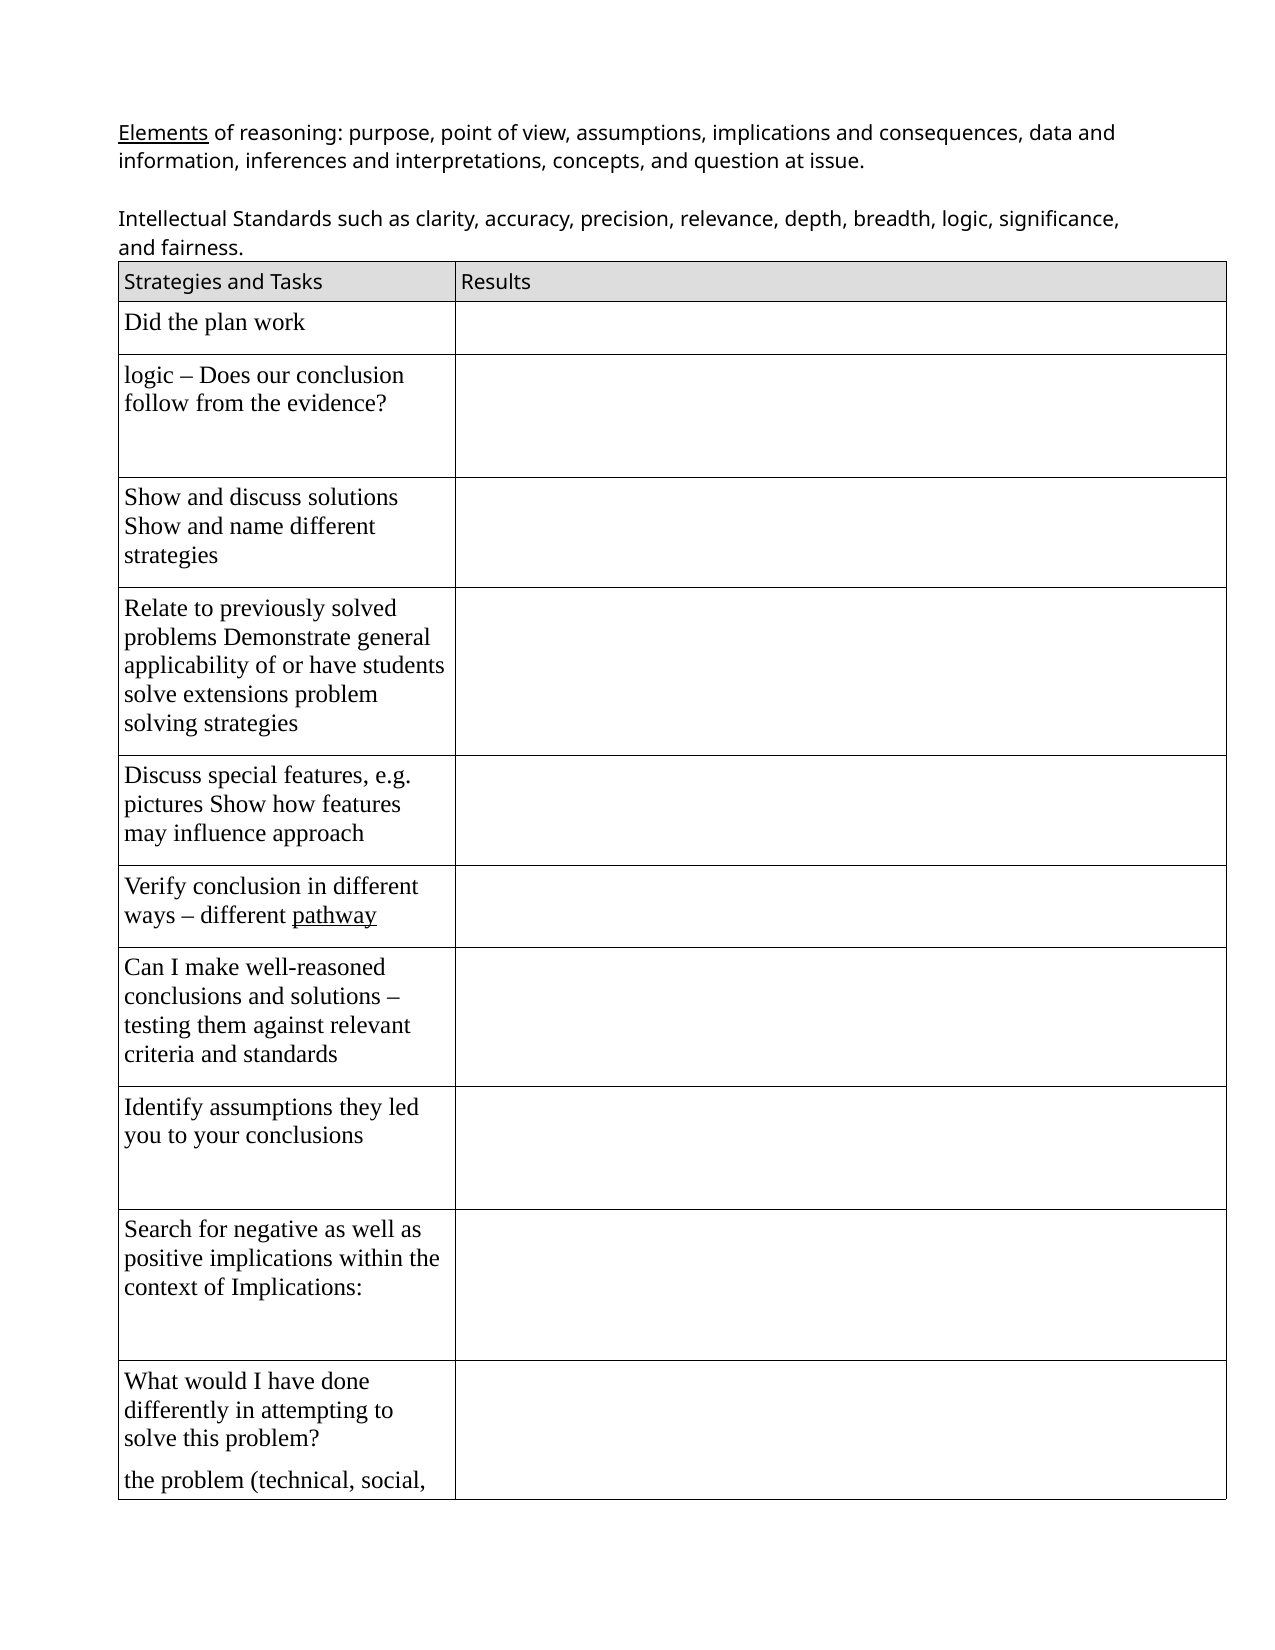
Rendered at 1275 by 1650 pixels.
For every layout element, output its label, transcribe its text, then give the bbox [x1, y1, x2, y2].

table_cell Did the plan work [119, 302, 455, 354]
table_cell Can I make well-reasoned conclusions and solutions – testing them against relevant criteria and standards [119, 948, 455, 1086]
table_cell Discuss special features, e.g. pictures Show how features may influence approach [119, 756, 455, 865]
table_cell Verify conclusion in different ways – different pathway [119, 866, 455, 947]
table_cell Show and discuss solutions Show and name different strategies [119, 478, 455, 587]
table_cell Identify assumptions they led you to your conclusions [119, 1087, 455, 1208]
table_header Results [456, 262, 1226, 301]
table_cell logic – Does our conclusion follow from the evidence? [119, 355, 455, 477]
text Intellectual Standards such as clarity, accuracy, precision, relevance, depth, breadth, logic, significance, and fairness. [118, 204, 1157, 261]
table_cell [456, 588, 1226, 755]
table_header Strategies and Tasks [119, 262, 455, 301]
table_cell Relate to previously solved problems Demonstrate general applicability of or have students solve extensions problem solving strategies [119, 588, 455, 755]
table_cell [456, 948, 1226, 1086]
table_cell [456, 1361, 1226, 1499]
table_cell [456, 478, 1226, 587]
table_cell [456, 756, 1226, 865]
table_cell [456, 1087, 1226, 1208]
table_cell [456, 355, 1226, 477]
table_cell [456, 302, 1226, 354]
table_cell [456, 1210, 1226, 1360]
text Elements of reasoning: purpose, point of view, assumptions, implications and consequences, data and information, inferences and interpretations, concepts, and question at issue. [118, 118, 1157, 175]
table_cell What would I have done differently in attempting to solve this problem? the problem (technical, social, [119, 1361, 455, 1499]
table_cell Search for negative as well as positive implications within the context of Implications: [119, 1210, 455, 1360]
table_cell [456, 866, 1226, 947]
